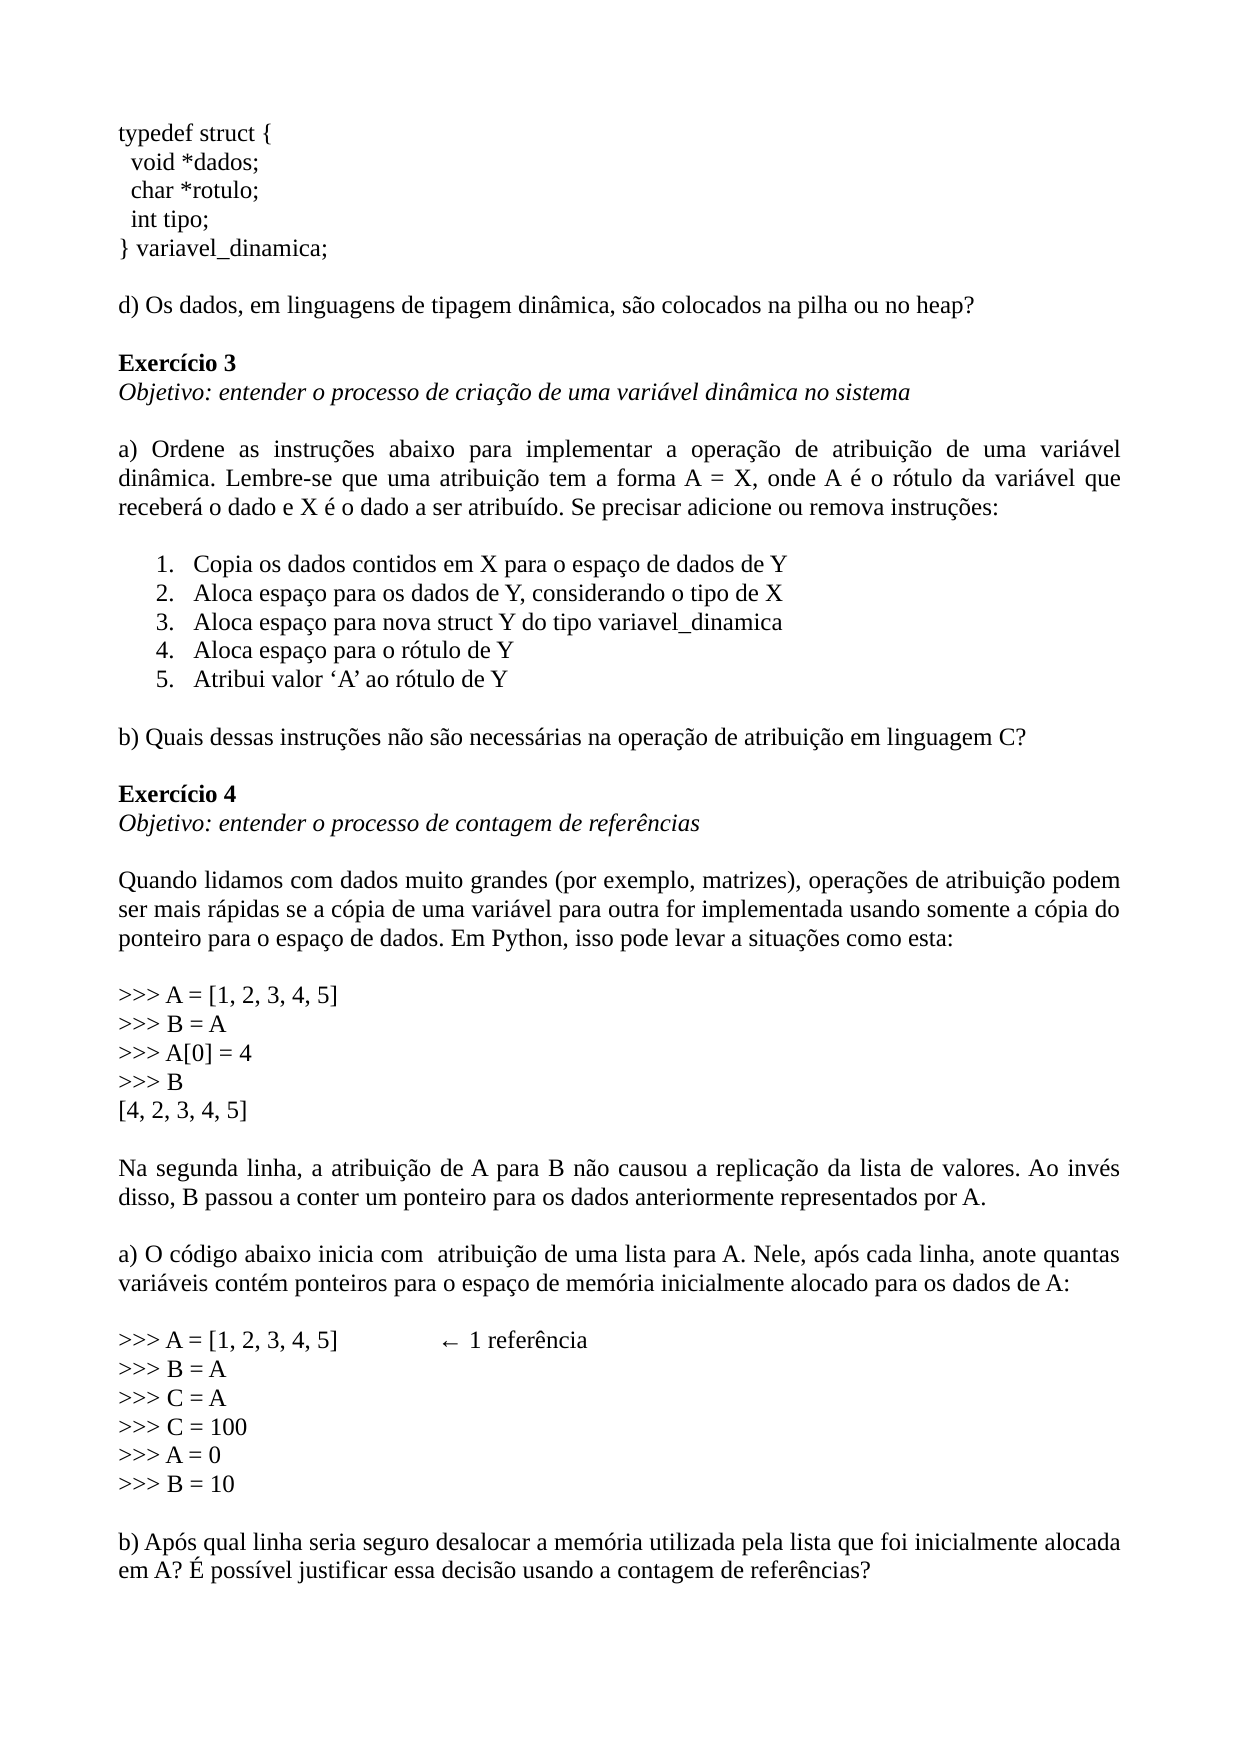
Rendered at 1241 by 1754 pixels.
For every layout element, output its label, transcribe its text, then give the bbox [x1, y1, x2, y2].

text } variavel_dinamica; [118, 233, 1122, 262]
list Aloca espaço para o rótulo de Y [156, 636, 1122, 664]
text >>> A = 0 [118, 1441, 1122, 1469]
text >>> B = A [118, 1009, 1122, 1038]
text >>> C = A [118, 1383, 1122, 1412]
text Na segunda linha, a atribuição de A para B não causou a replicação da lista de valores. Ao invés disso, B passou a conter um ponteiro para os dados anteriormente representados por A. [118, 1153, 1122, 1211]
text >>> B [118, 1067, 1122, 1096]
list Atribui valor ‘A’ ao rótulo de Y [156, 664, 1122, 693]
text >>> A[0] = 4 [118, 1038, 1122, 1067]
text b) Após qual linha seria seguro desalocar a memória utilizada pela lista que foi inicialmente alocada em A? É possível justificar essa decisão usando a contagem de referências? [118, 1527, 1122, 1584]
text a) Ordene as instruções abaixo para implementar a operação de atribuição de uma variável dinâmica. Lembre-se que uma atribuição tem a forma A = X, onde A é o rótulo da variável que receberá o dado e X é o dado a ser atribuído. Se precisar adicione ou remova instruções: [118, 434, 1122, 521]
list Copia os dados contidos em X para o espaço de dados de Y [156, 549, 1122, 578]
text Quando lidamos com dados muito grandes (por exemplo, matrizes), operações de atribuição podem ser mais rápidas se a cópia de uma variável para outra for implementada usando somente a cópia do ponteiro para o espaço de dados. Em Python, isso pode levar a situações como esta: [118, 866, 1122, 952]
text typedef struct { [118, 118, 1122, 147]
list Aloca espaço para nova struct Y do tipo variavel_dinamica [156, 607, 1122, 636]
text >>> B = 10 [118, 1469, 1122, 1498]
text >>> B = A [118, 1354, 1122, 1383]
text Exercício 4 [118, 779, 1122, 808]
text d) Os dados, em linguagens de tipagem dinâmica, são colocados na pilha ou no heap? [118, 291, 1122, 319]
text >>> A = [1, 2, 3, 4, 5] ← 1 referência [118, 1326, 1122, 1354]
text >>> C = 100 [118, 1412, 1122, 1441]
text char *rotulo; [118, 176, 1122, 204]
text Objetivo: entender o processo de criação de uma variável dinâmica no sistema [118, 377, 1122, 406]
text [4, 2, 3, 4, 5] [118, 1096, 1122, 1124]
text int tipo; [118, 204, 1122, 233]
text Objetivo: entender o processo de contagem de referências [118, 808, 1122, 837]
text void *dados; [118, 147, 1122, 176]
text Exercício 3 [118, 348, 1122, 377]
list Aloca espaço para os dados de Y, considerando o tipo de X [156, 578, 1122, 607]
text b) Quais dessas instruções não são necessárias na operação de atribuição em linguagem C? [118, 722, 1122, 751]
text a) O código abaixo inicia com atribuição de uma lista para A. Nele, após cada linha, anote quantas variáveis contém ponteiros para o espaço de memória inicialmente alocado para os dados de A: [118, 1239, 1122, 1297]
text >>> A = [1, 2, 3, 4, 5] [118, 981, 1122, 1009]
